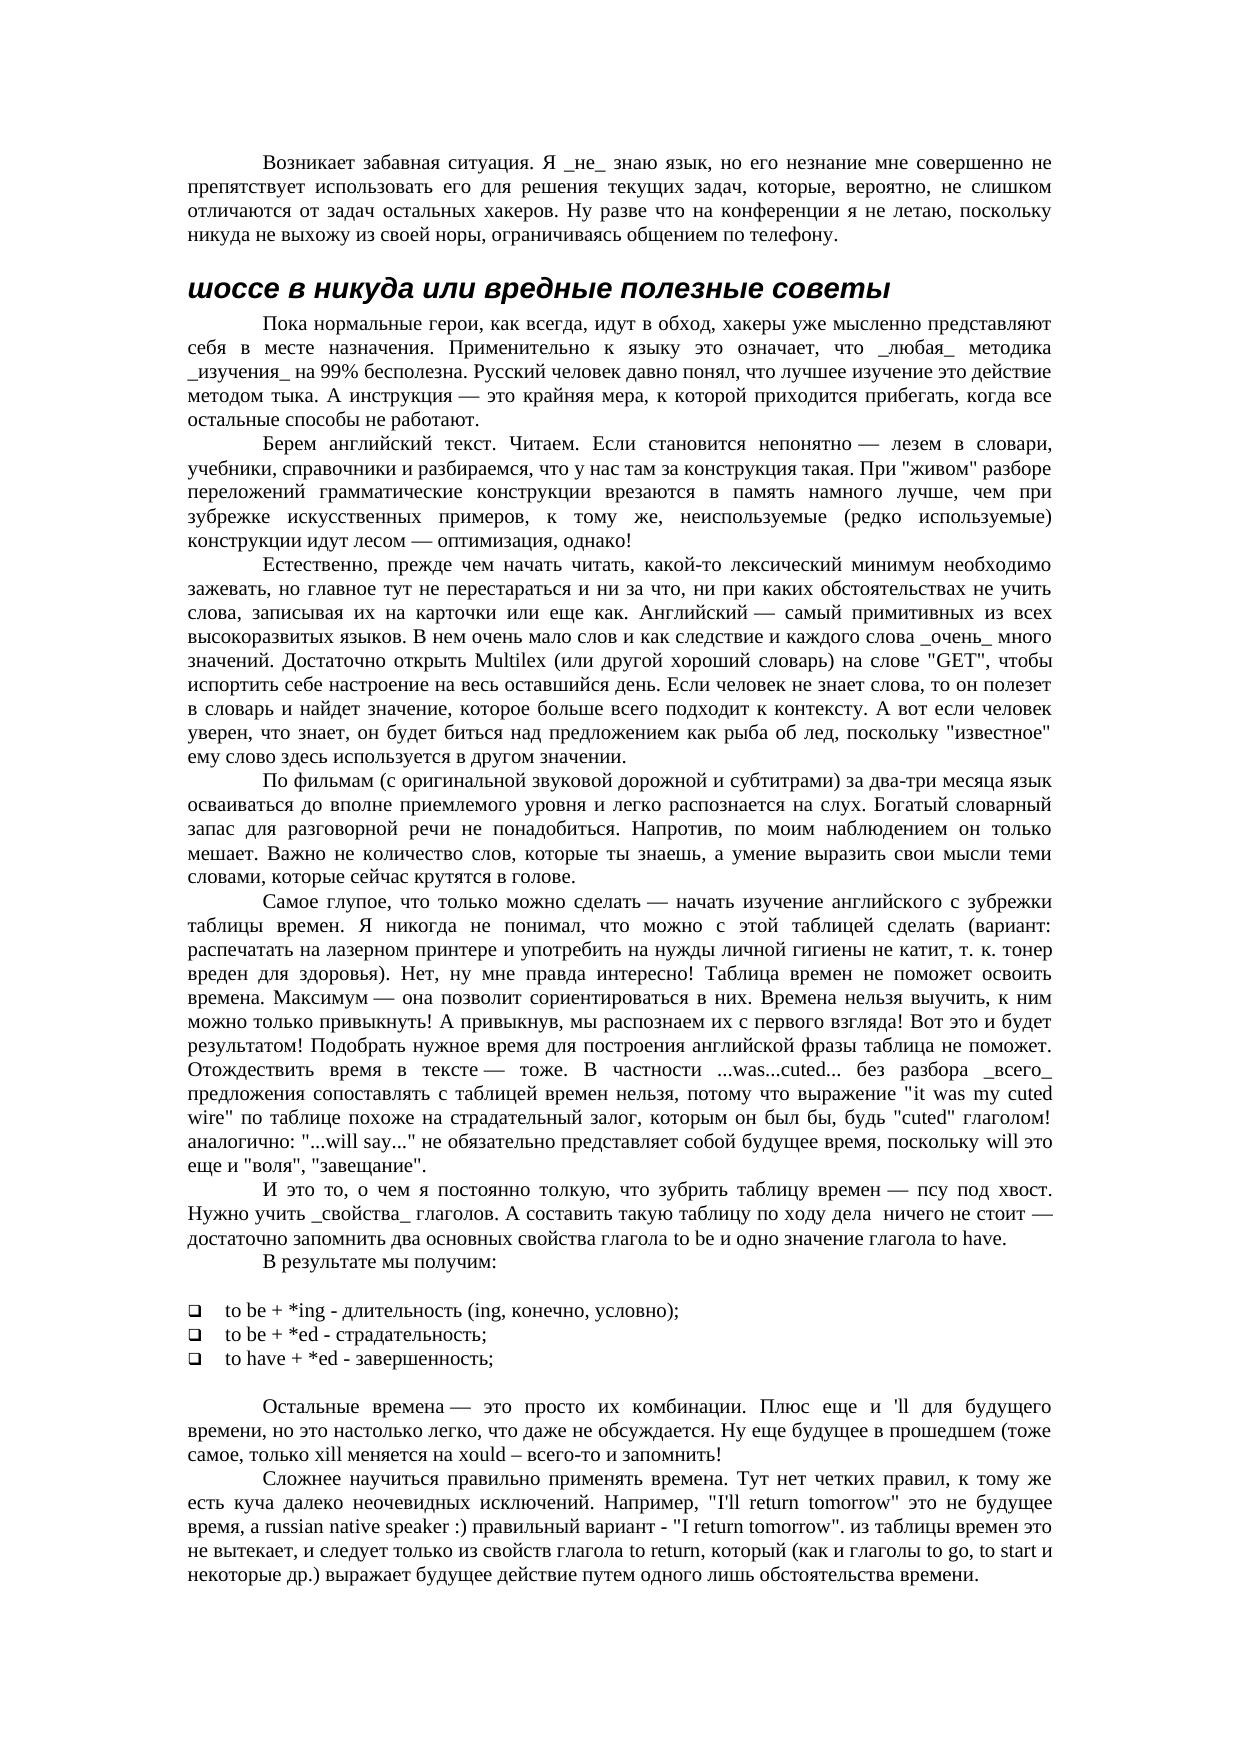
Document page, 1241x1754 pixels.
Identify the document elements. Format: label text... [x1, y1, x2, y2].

text Возникает забавная ситуация. Я _не_ знаю язык, но его незнание мне совершенно не препятствует использовать его для решения текущих задач, которые, вероятно, не слишком отличаются от задач остальных хакеров. Ну разве что на конференции я не летаю, поскольку никуда не выхожу из своей норы, ограничиваясь общением по телефону. [187, 150, 1053, 246]
list to have + *ed - завершенность; [187, 1346, 1053, 1370]
list to be + *ed - страдательность; [187, 1322, 1053, 1346]
text Пока нормальные герои, как всегда, идут в обход, хакеры уже мысленно представляют себя в месте назначения. Применительно к языку это означает, что _любая_ методика _изучения_ на 99% бесполезна. Русский человек давно понял, что лучшее изучение это действие методом тыка. А инструкция — это крайняя мера, к которой приходится прибегать, когда все остальные способы не работают. [187, 311, 1053, 431]
text Сложнее научиться правильно применять времена. Тут нет четких правил, к тому же есть куча далеко неочевидных исключений. Например, "I'll return tomorrow" это не будущее время, а russian native speaker :) правильный вариант - "I return tomorrow". из таблицы времен это не вытекает, и следует только из свойств глагола to return, который (как и глаголы to go, to start и некоторые др.) выражает будущее действие путем одного лишь обстоятельства времени. [187, 1466, 1053, 1586]
text Естественно, прежде чем начать читать, какой-то лексический минимум необходимо зажевать, но главное тут не перестараться и ни за что, ни при каких обстоятельствах не учить слова, записывая их на карточки или еще как. Английский — самый примитивных из всех высокоразвитых языков. В нем очень мало слов и как следствие и каждого слова _очень_ много значений. Достаточно открыть Multilex (или другой хороший словарь) на слове "GET", чтобы испортить себе настроение на весь оставшийся день. Если человек не знает слова, то он полезет в словарь и найдет значение, которое больше всего подходит к контексту. А вот если человек уверен, что знает, он будет биться над предложением как рыба об лед, поскольку "известное" ему слово здесь используется в другом значении. [187, 552, 1053, 768]
text Самое глупое, что только можно сделать — начать изучение английского с зубрежки таблицы времен. Я никогда не понимал, что можно с этой таблицей сделать (вариант: распечатать на лазерном принтере и употребить на нужды личной гигиены не катит, т. к. тонер вреден для здоровья). Нет, ну мне правда интересно! Таблица времен не поможет освоить времена. Максимум — она позволит сориентироваться в них. Времена нельзя выучить, к ним можно только привыкнуть! А привыкнув, мы распознаем их с первого взгляда! Вот это и будет результатом! Подобрать нужное время для построения английской фразы таблица не поможет. Отождествить время в тексте — тоже. В частности ...was...cuted... без разбора _всего_ предложения сопоставлять с таблицей времен нельзя, потому что выражение "it was my cuted wire" по таблице похоже на страдательный залог, которым он был бы, будь "cuted" глаголом! аналогично: "...will say..." не обязательно представляет собой будущее время, поскольку will это еще и "воля", "завещание". [187, 888, 1053, 1177]
text По фильмам (с оригинальной звуковой дорожной и субтитрами) за два-три месяца язык осваиваться до вполне приемлемого уровня и легко распознается на слух. Богатый словарный запас для разговорной речи не понадобиться. Напротив, по моим наблюдением он только мешает. Важно не количество слов, которые ты знаешь, а умение выразить свои мысли теми словами, которые сейчас крутятся в голове. [187, 768, 1053, 888]
subtitle шоссе в никуда или вредные полезные советы [187, 271, 1053, 305]
text Остальные времена — это просто их комбинации. Плюс еще и 'll для будущего времени, но это настолько легко, что даже не обсуждается. Ну еще будущее в прошедшем (тоже самое, только xill меняется на xould – всего-то и запомнить! [187, 1394, 1053, 1466]
list to be + *ing - длительность (ing, конечно, условно); [187, 1298, 1053, 1322]
text В результате мы получим: [187, 1249, 1053, 1273]
text Берем английский текст. Читаем. Если становится непонятно — лезем в словари, учебники, справочники и разбираемся, что у нас там за конструкция такая. При "живом" разборе переложений грамматические конструкции врезаются в память намного лучше, чем при зубрежке искусственных примеров, к тому же, неиспользуемые (редко используемые) конструкции идут лесом — оптимизация, однако! [187, 431, 1053, 552]
text И это то, о чем я постоянно толкую, что зубрить таблицу времен — псу под хвост. Нужно учить _свойства_ глаголов. А составить такую таблицу по ходу дела ничего не стоит — достаточно запомнить два основных свойства глагола to be и одно значение глагола to have. [187, 1177, 1053, 1249]
